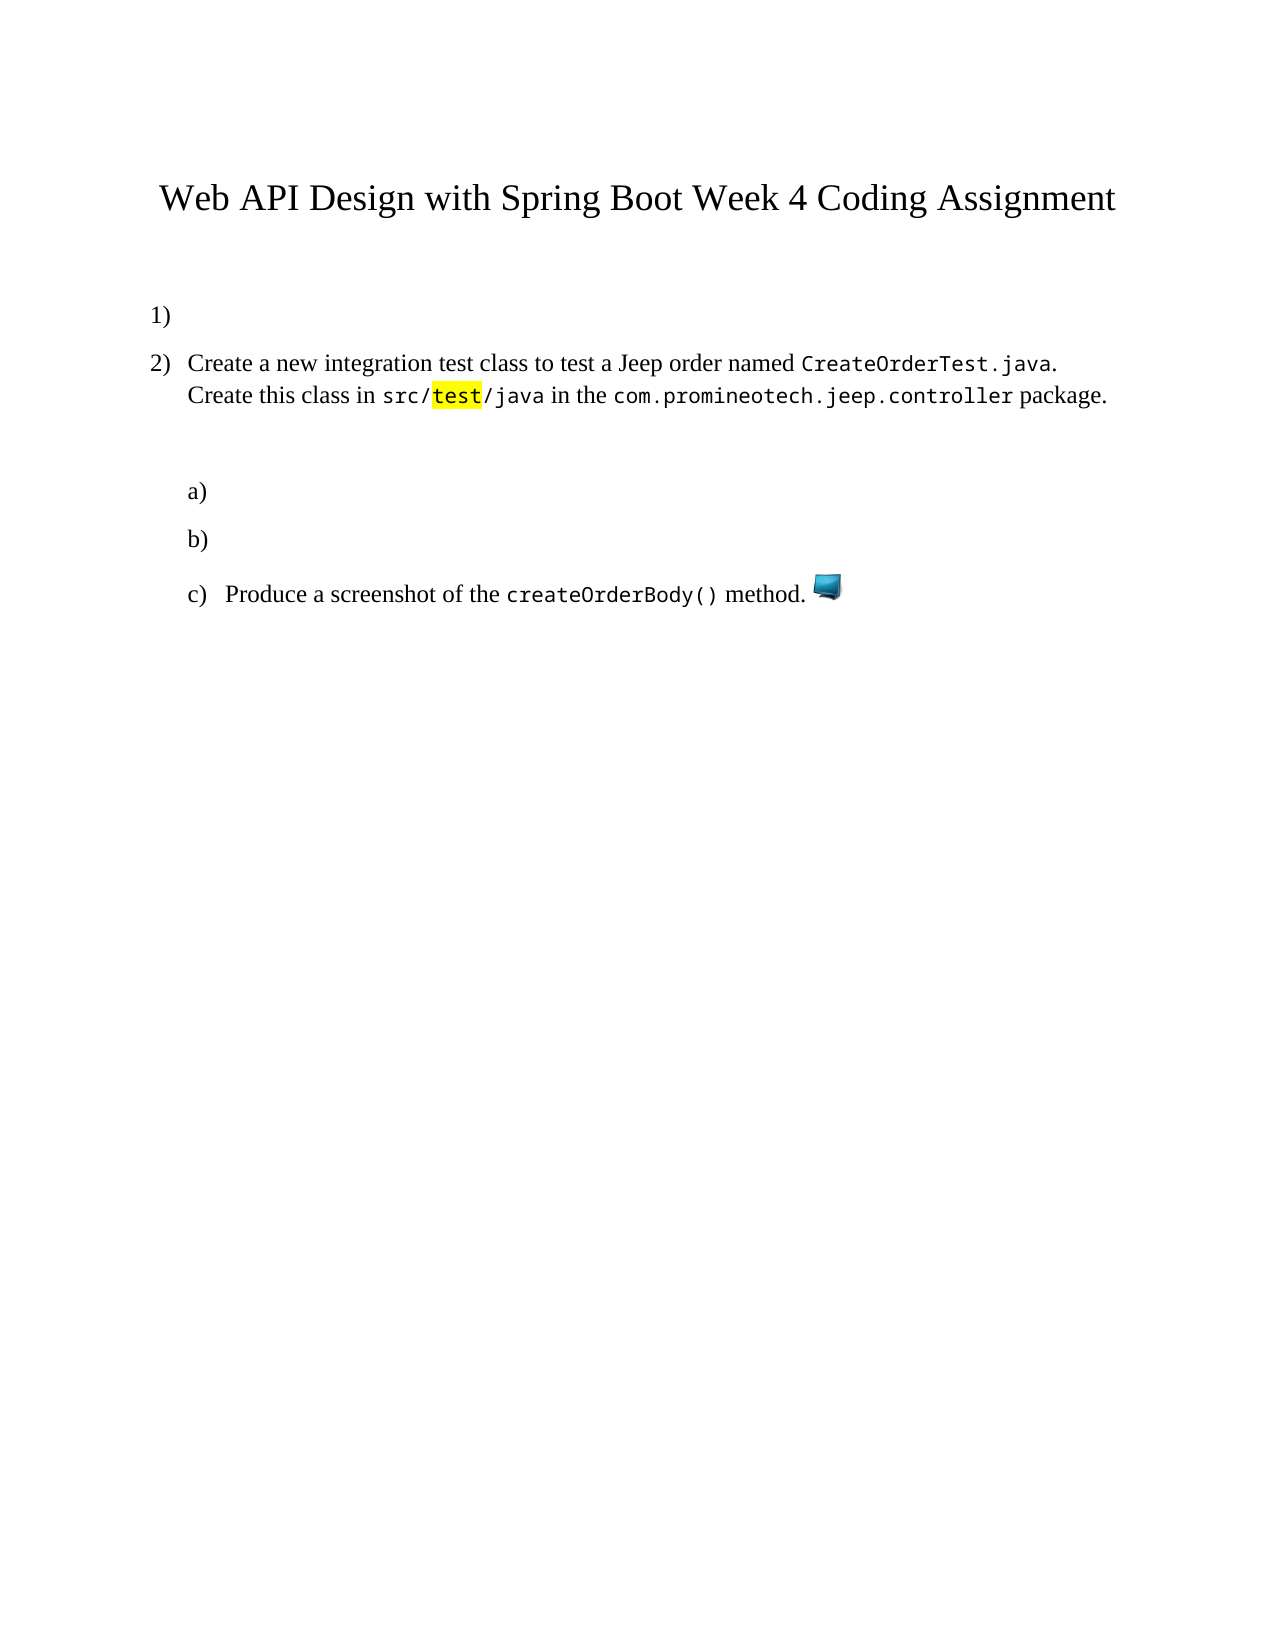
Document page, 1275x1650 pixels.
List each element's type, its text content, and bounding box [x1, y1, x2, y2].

list Produce a screenshot of the createOrderBody() method. [187, 571, 1125, 609]
picture [812, 571, 844, 603]
subtitle Web API Design with Spring Boot Week 4 Coding Assignment [150, 175, 1125, 218]
list Create a new integration test class to test a Jeep order named CreateOrderTest.java. Create this class in src/test/java in the com.promineotech.jeep.controller package. [150, 348, 1125, 409]
